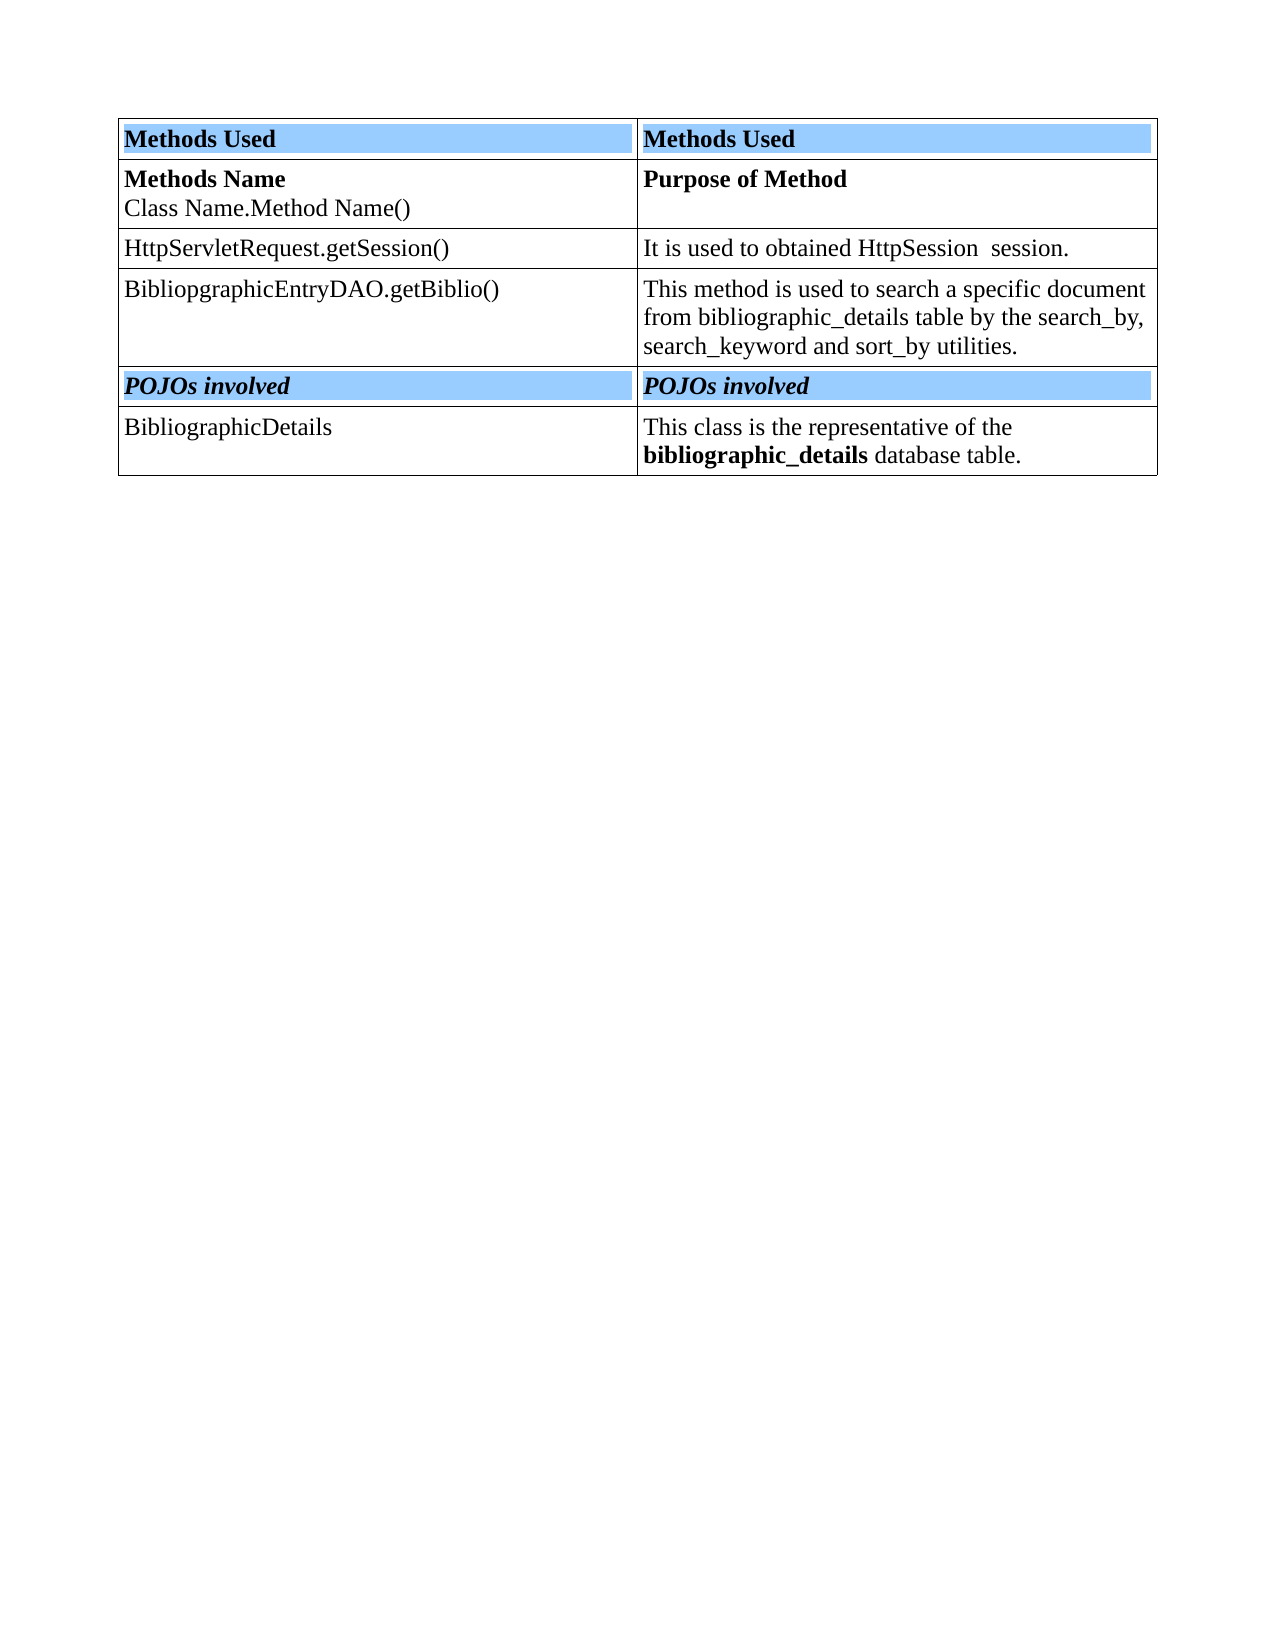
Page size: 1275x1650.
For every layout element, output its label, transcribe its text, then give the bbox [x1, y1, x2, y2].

table_cell BibliopgraphicEntryDAO.getBiblio() [119, 269, 637, 366]
table_cell POJOs involved [638, 367, 1157, 406]
table_cell BibliographicDetails [119, 407, 637, 475]
table_cell This method is used to search a specific document from bibliographic_details table by the search_by, search_keyword and sort_by utilities. [638, 269, 1157, 366]
table_cell HttpServletRequest.getSession() [119, 229, 637, 268]
table_cell This class is the representative of the bibliographic_details database table. [638, 407, 1157, 475]
table_cell Methods Name Class Name.Method Name() [119, 160, 637, 227]
table_cell POJOs involved [119, 367, 637, 406]
table_cell Purpose of Method [638, 160, 1157, 227]
table_cell It is used to obtained HttpSession session. [638, 229, 1157, 268]
table_cell Methods Used [638, 119, 1157, 158]
table_cell Methods Used [119, 119, 637, 158]
